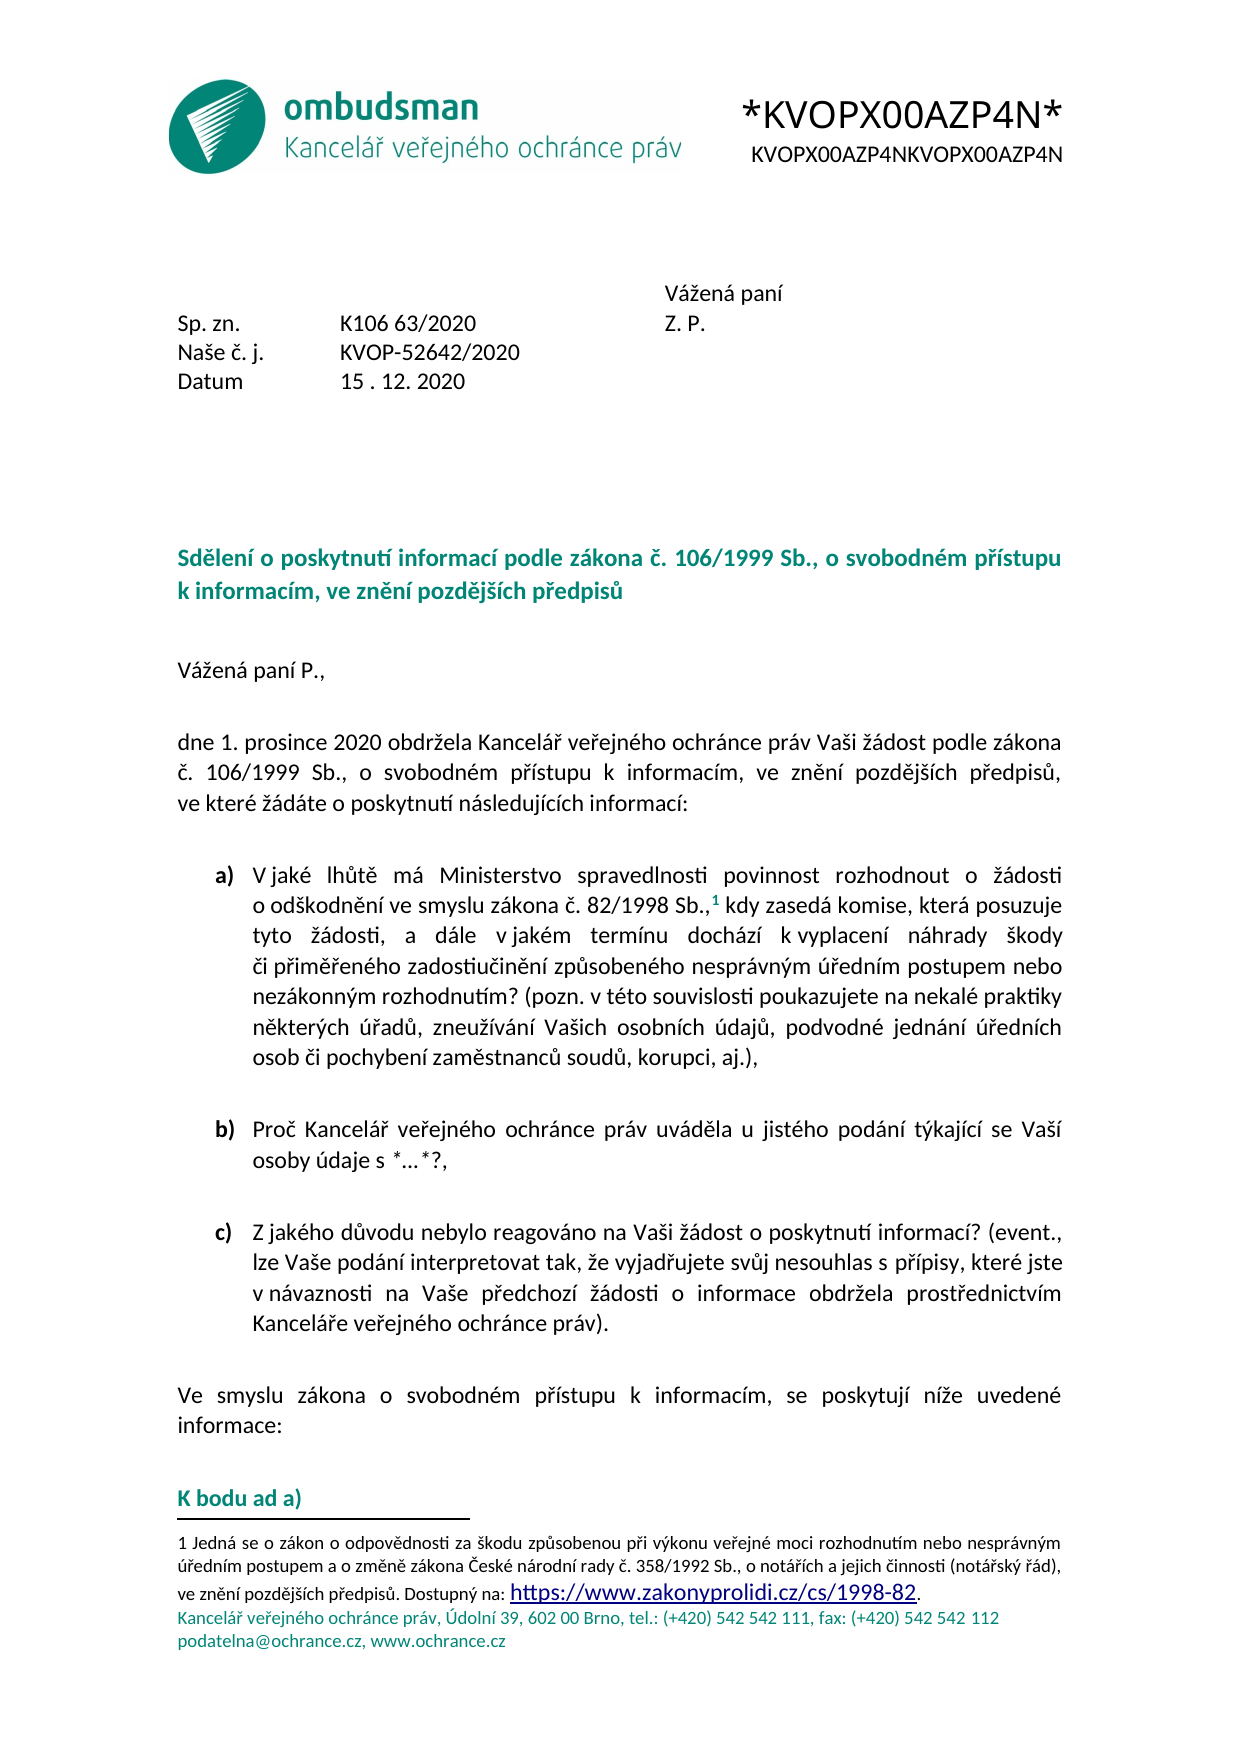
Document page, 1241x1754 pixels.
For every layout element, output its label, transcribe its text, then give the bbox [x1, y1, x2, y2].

list Z jakého důvodu nebylo reagováno na Vaši žádost o poskytnutí informací? (event., lze Vaše podání interpretovat tak, že vyjadřujete svůj nesouhlas s přípisy, které jste v návaznosti na Vaše předchozí žádosti o informace obdržela prostřednictvím Kanceláře veřejného ochránce práv). [215, 1217, 1063, 1337]
list V jaké lhůtě má Ministerstvo spravedlnosti povinnost rozhodnout o žádosti o odškodnění ve smyslu zákona č. 82/1998 Sb., kdy zasedá komise, která posuzuje tyto žádosti, a dále v jakém termínu dochází k vyplacení náhrady škody či přiměřeného zadostiučinění způsobeného nesprávným úředním postupem nebo nezákonným rozhodnutím? (pozn. v této souvislosti poukazujete na nekalé praktiky některých úřadů, zneužívání Vašich osobních údajů, podvodné jednání úředních osob či pochybení zaměstnanců soudů, korupci, aj.), [215, 860, 1063, 1072]
table_header Vážená paní Z. P. [665, 220, 1085, 542]
subtitle Sdělení o poskytnutí informací podle zákona č. 106/1999 Sb., o svobodném přístupu k informacím, ve znění pozdějších předpisů [177, 542, 1063, 606]
text Vážená paní P., [177, 655, 1063, 684]
list Proč Kancelář veřejného ochránce práv uváděla u jistého podání týkající se Vaší osoby údaje s *…*?, [215, 1114, 1063, 1174]
text Ve smyslu zákona o svobodném přístupu k informacím, se poskytují níže uvedené informace: [177, 1380, 1063, 1440]
text dne 1. prosince 2020 obdržela Kancelář veřejného ochránce práv Vaši žádost podle zákona č. 106/1999 Sb., o svobodném přístupu k informacím, ve znění pozdějších předpisů, ve které žádáte o poskytnutí následujících informací: [177, 727, 1063, 817]
table_header K106 63/2020 KVOP-52642/2020 15 . 12. 2020 [340, 220, 664, 542]
text K bodu ad a) [177, 1483, 1063, 1512]
list Jedná se o zákon o odpovědnosti za škodu způsobenou při výkonu veřejné moci rozhodnutím nebo nesprávným úředním postupem a o změně zákona České národní rady č. 358/1992 Sb., o notářích a jejich činnosti (notářský řád), ve znění pozdějších předpisů. Dostupný na: https://www.zakonyprolidi.cz/cs/1998-82. [177, 1531, 1063, 1606]
table_header Sp. zn. Naše č. j. Datum [177, 220, 340, 542]
